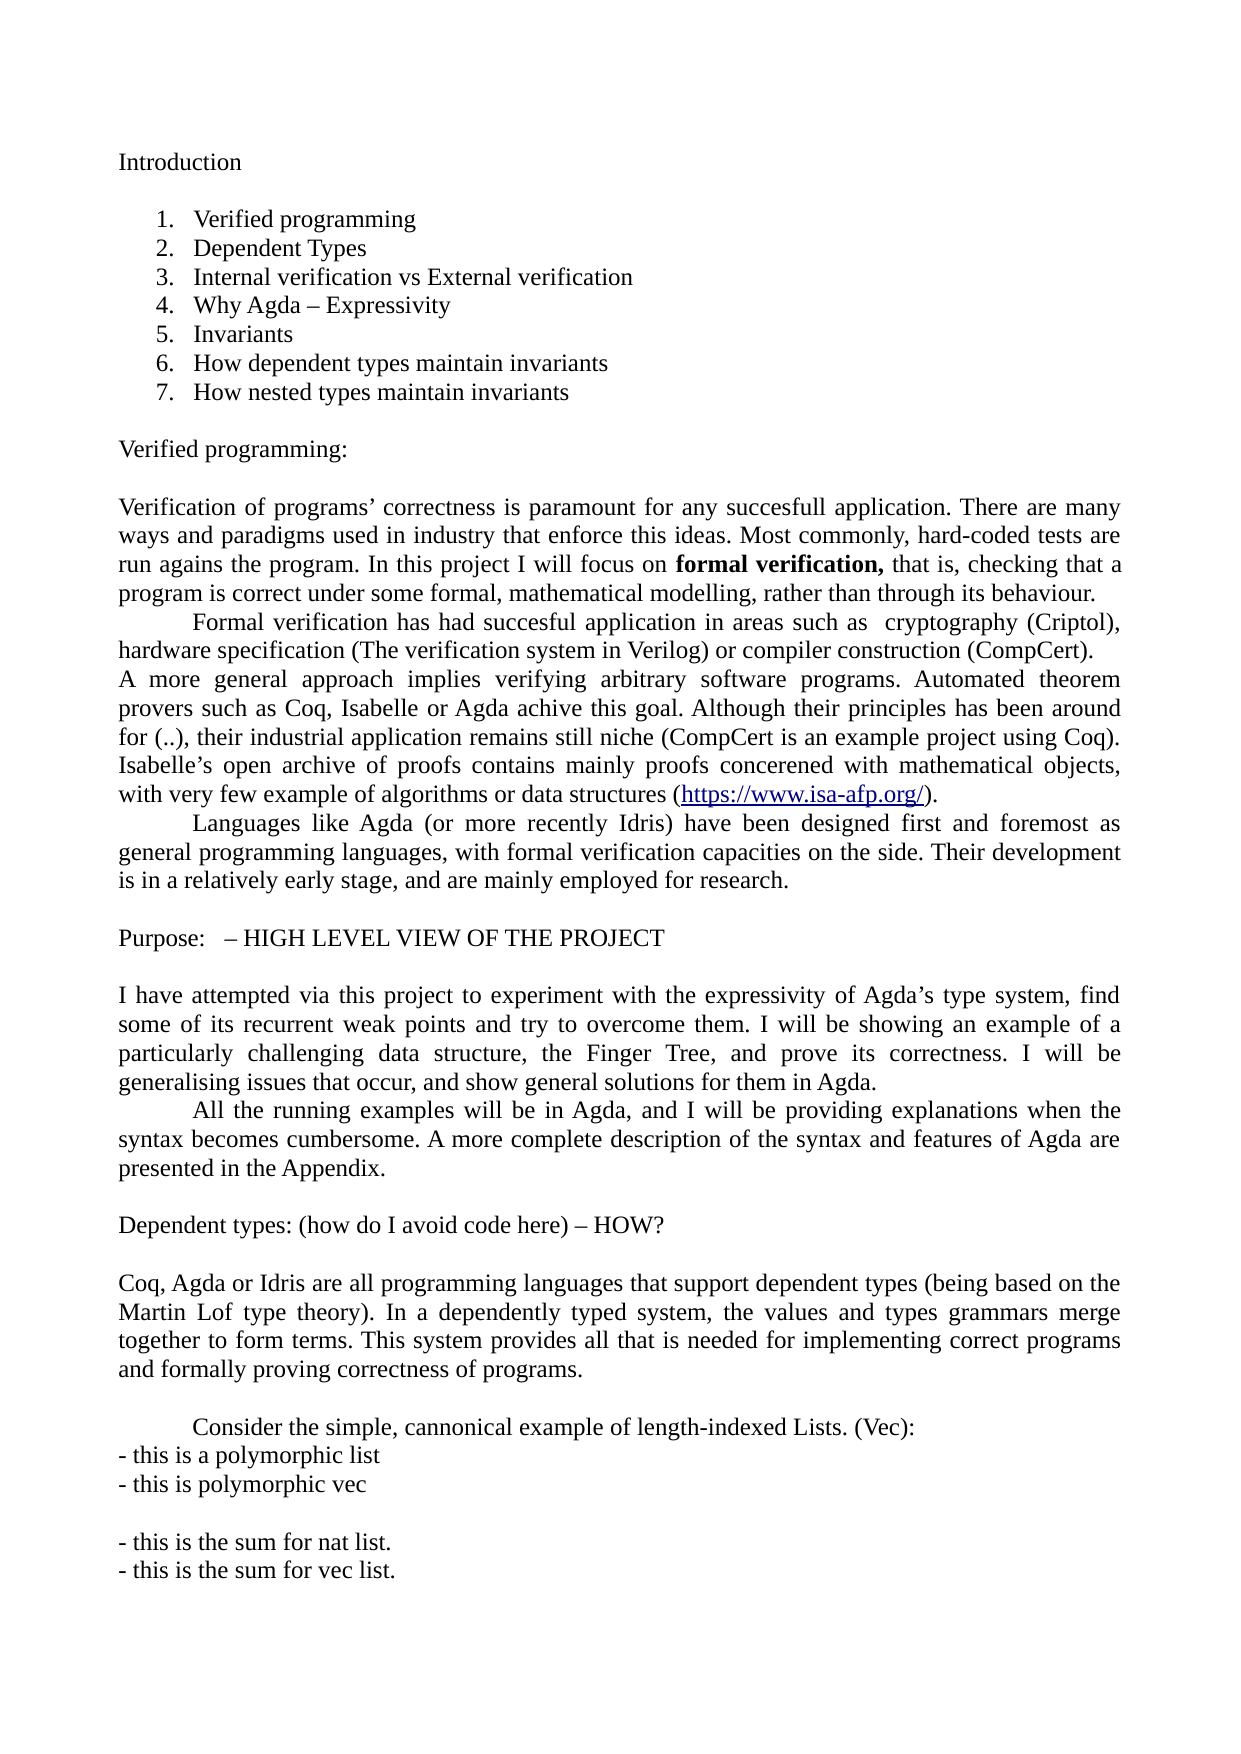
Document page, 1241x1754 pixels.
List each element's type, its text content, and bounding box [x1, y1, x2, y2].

text Consider the simple, cannonical example of length-indexed Lists. (Vec): [118, 1412, 1122, 1441]
text Introduction [118, 147, 1122, 176]
text Purpose: – HIGH LEVEL VIEW OF THE PROJECT [118, 923, 1122, 952]
text - this is a polymorphic list [118, 1441, 1122, 1469]
list Why Agda – Expressivity [156, 291, 1122, 319]
text Formal verification has had succesful application in areas such as cryptography (Criptol), hardware specification (The verification system in Verilog) or compiler construction (CompCert). [118, 607, 1122, 664]
list How dependent types maintain invariants [156, 348, 1122, 377]
text Verification of programs’ correctness is paramount for any succesfull application. There are many ways and paradigms used in industry that enforce this ideas. Most commonly, hard-coded tests are run agains the program. In this project I will focus on formal verification, that is, checking that a program is correct under some formal, mathematical modelling, rather than through its behaviour. [118, 492, 1122, 607]
text Languages like Agda (or more recently Idris) have been designed first and foremost as general programming languages, with formal verification capacities on the side. Their development is in a relatively early stage, and are mainly employed for research. [118, 808, 1122, 894]
list Dependent Types [156, 233, 1122, 262]
text All the running examples will be in Agda, and I will be providing explanations when the syntax becomes cumbersome. A more complete description of the syntax and features of Agda are presented in the Appendix. [118, 1096, 1122, 1182]
text I have attempted via this project to experiment with the expressivity of Agda’s type system, find some of its recurrent weak points and try to overcome them. I will be showing an example of a particularly challenging data structure, the Finger Tree, and prove its correctness. I will be generalising issues that occur, and show general solutions for them in Agda. [118, 981, 1122, 1096]
list Invariants [156, 319, 1122, 348]
list How nested types maintain invariants [156, 377, 1122, 406]
text A more general approach implies verifying arbitrary software programs. Automated theorem provers such as Coq, Isabelle or Agda achive this goal. Although their principles has been around for (..), their industrial application remains still niche (CompCert is an example project using Coq). Isabelle’s open archive of proofs contains mainly proofs concerened with mathematical objects, with very few example of algorithms or data structures (https://www.isa-afp.org/). [118, 664, 1122, 808]
text - this is the sum for nat list. [118, 1527, 1122, 1556]
list Internal verification vs External verification [156, 262, 1122, 291]
list Verified programming [156, 204, 1122, 233]
text Coq, Agda or Idris are all programming languages that support dependent types (being based on the Martin Lof type theory). In a dependently typed system, the values and types grammars merge together to form terms. This system provides all that is needed for implementing correct programs and formally proving correctness of programs. [118, 1268, 1122, 1383]
text - this is the sum for vec list. [118, 1556, 1122, 1584]
text Verified programming: [118, 434, 1122, 463]
text - this is polymorphic vec [118, 1469, 1122, 1498]
text Dependent types: (how do I avoid code here) – HOW? [118, 1211, 1122, 1239]
